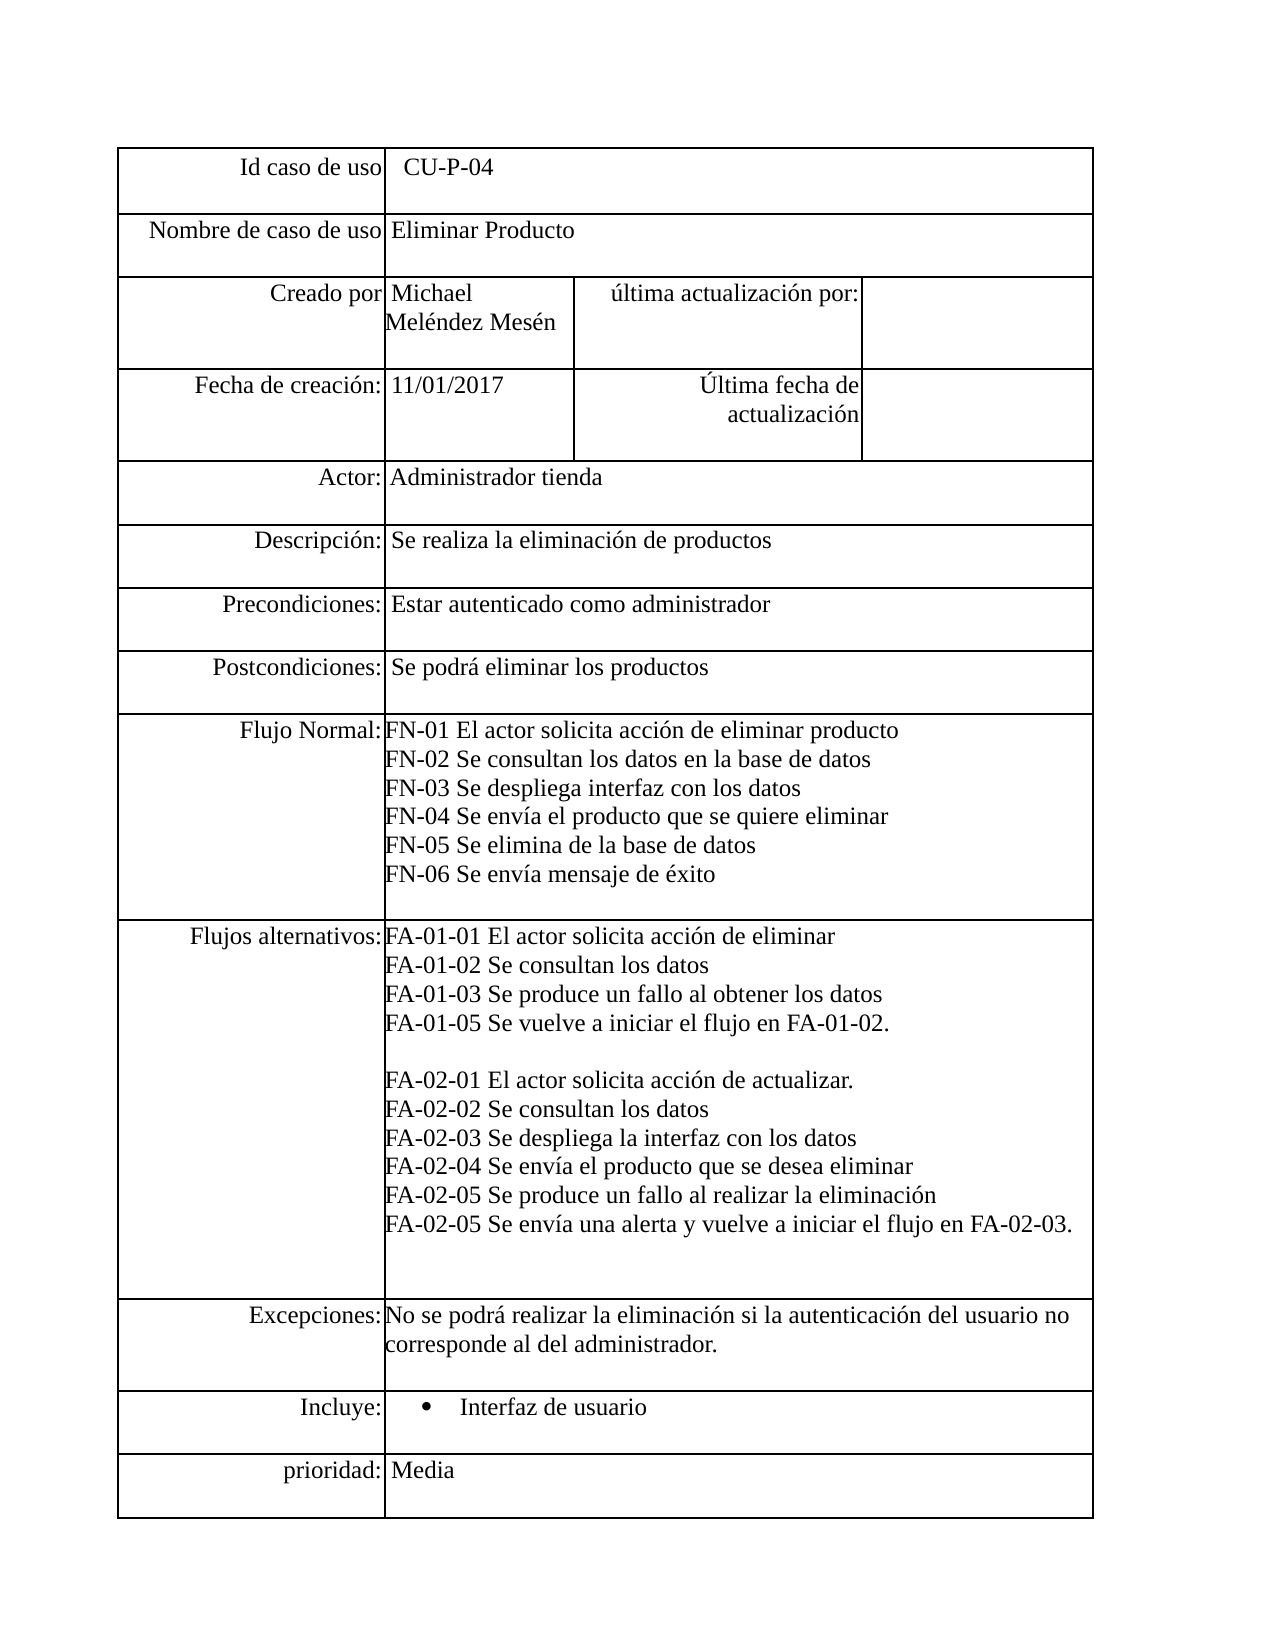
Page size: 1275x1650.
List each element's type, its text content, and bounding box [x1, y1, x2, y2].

table_cell [863, 370, 1092, 460]
table_cell FA-01-01 El actor solicita acción de eliminar FA-01-02 Se consultan los datos FA-01-03 Se produce un fallo al obtener los datos FA-01-05 Se vuelve a iniciar el flujo en FA-01-02. FA-02-01 El actor solicita acción de actualizar. FA-02-02 Se consultan los datos FA-02-03 Se despliega la interfaz con los datos FA-02-04 Se envía el producto que se desea eliminar FA-02-05 Se produce un fallo al realizar la eliminación FA-02-05 Se envía una alerta y vuelve a iniciar el flujo en FA-02-03. [386, 921, 1092, 1298]
table_cell Actor: [119, 462, 384, 523]
table_cell Incluye: [119, 1392, 384, 1453]
table_cell Nombre de caso de uso [119, 215, 384, 276]
table_cell última actualización por: [575, 278, 861, 368]
table_cell Precondiciones: [119, 589, 384, 650]
table_cell Michael Meléndez Mesén [386, 278, 573, 368]
table_cell Última fecha de actualización [575, 370, 861, 460]
table_cell prioridad: [119, 1455, 384, 1517]
table_cell 11/01/2017 [386, 370, 573, 460]
table_cell Administrador tienda [386, 462, 1092, 523]
table_cell Flujos alternativos: [119, 921, 384, 1298]
table_cell Excepciones: [119, 1300, 384, 1390]
table_cell Eliminar Producto [386, 215, 1092, 276]
table_header Id caso de uso [119, 149, 384, 213]
table_cell [863, 278, 1092, 368]
table_cell Creado por [119, 278, 384, 368]
table_cell Fecha de creación: [119, 370, 384, 460]
table_cell Se podrá eliminar los productos [386, 652, 1092, 713]
table_cell Interfaz de usuario [386, 1392, 1092, 1453]
table_cell FN-01 El actor solicita acción de eliminar producto FN-02 Se consultan los datos en la base de datos FN-03 Se despliega interfaz con los datos FN-04 Se envía el producto que se quiere eliminar FN-05 Se elimina de la base de datos FN-06 Se envía mensaje de éxito [386, 715, 1092, 919]
table_cell Postcondiciones: [119, 652, 384, 713]
table_cell Media [386, 1455, 1092, 1517]
table_cell Descripción: [119, 526, 384, 587]
table_cell Se realiza la eliminación de productos [386, 526, 1092, 587]
table_cell Estar autenticado como administrador [386, 589, 1092, 650]
table_cell Flujo Normal: [119, 715, 384, 919]
table_header CU-P-04 [386, 149, 1092, 213]
table_cell No se podrá realizar la eliminación si la autenticación del usuario no corresponde al del administrador. [386, 1300, 1092, 1390]
